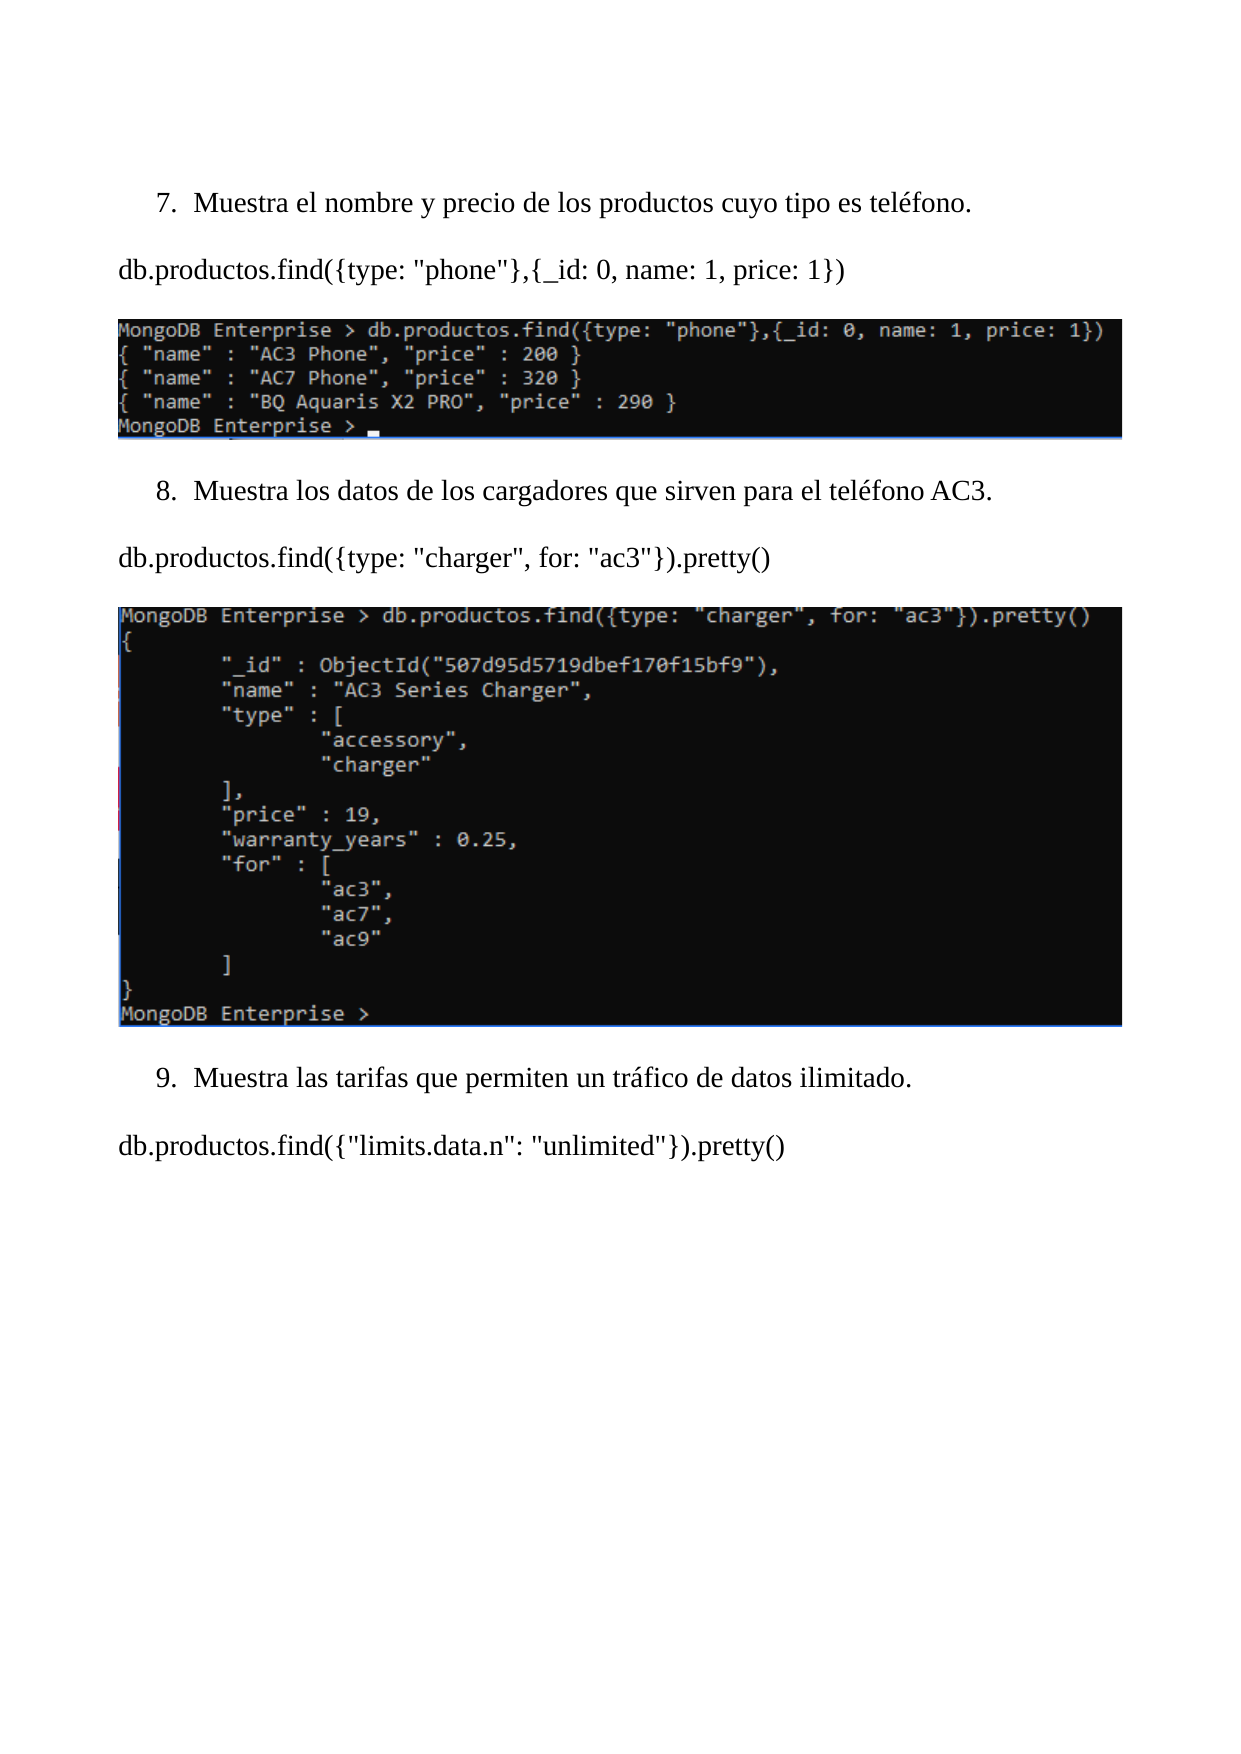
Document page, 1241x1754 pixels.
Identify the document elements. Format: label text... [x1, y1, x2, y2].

list Muestra el nombre y precio de los productos cuyo tipo es teléfono. [156, 185, 1122, 219]
list Muestra los datos de los cargadores que sirven para el teléfono AC3. [156, 473, 1122, 507]
text db.productos.find({"limits.data.n": "unlimited"}).pretty() [118, 1128, 1122, 1161]
text db.productos.find({type: "charger", for: "ac3"}).pretty() [118, 540, 1122, 574]
text db.productos.find({type: "phone"},{_id: 0, name: 1, price: 1}) [118, 252, 1122, 286]
list Muestra las tarifas que permiten un tráfico de datos ilimitado. [156, 1061, 1122, 1094]
